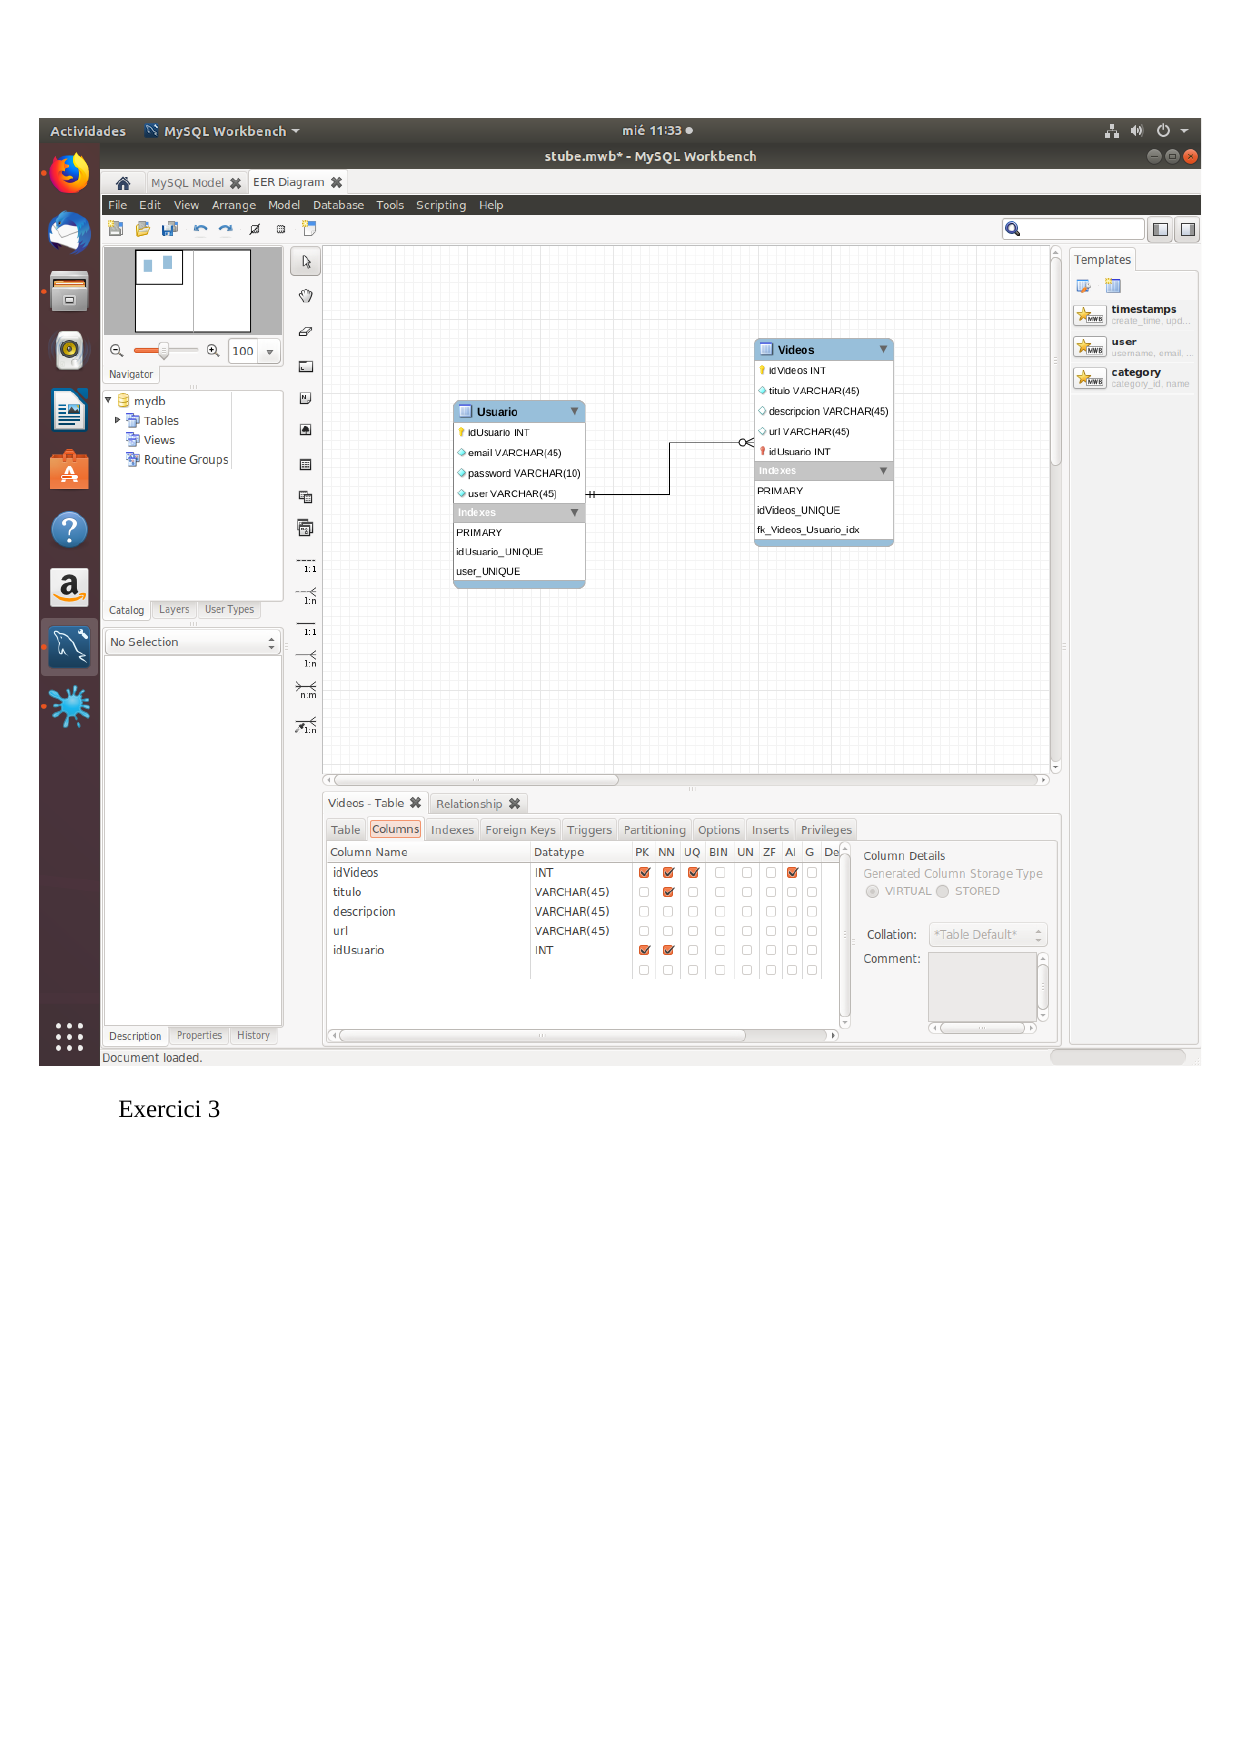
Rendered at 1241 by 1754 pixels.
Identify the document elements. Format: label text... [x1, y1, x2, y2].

picture [39, 118, 1202, 1066]
text Exercici 3 [118, 1094, 1122, 1123]
